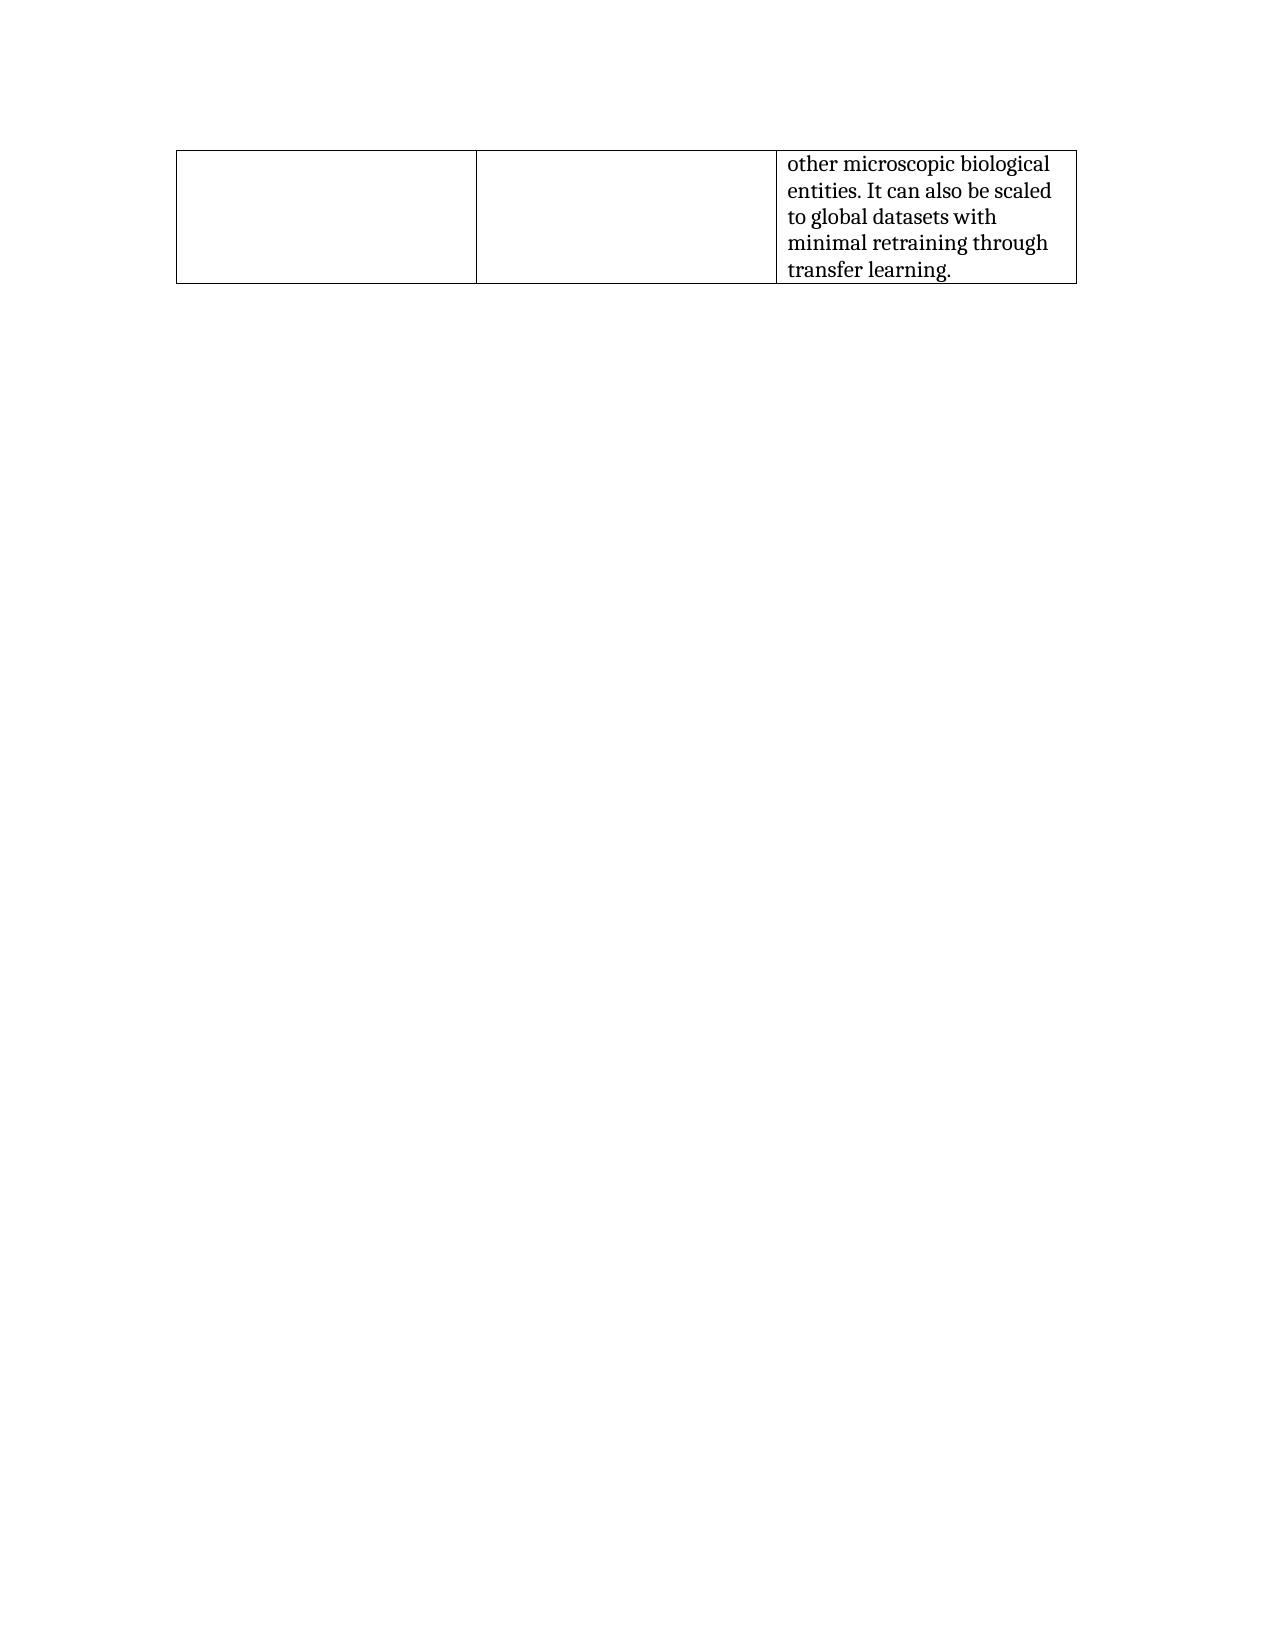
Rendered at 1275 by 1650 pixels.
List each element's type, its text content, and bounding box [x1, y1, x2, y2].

table_cell other microscopic biological entities. It can also be scaled to global datasets with minimal retraining through transfer learning. [777, 151, 1076, 283]
table_cell [177, 151, 476, 283]
table_cell [477, 151, 776, 283]
